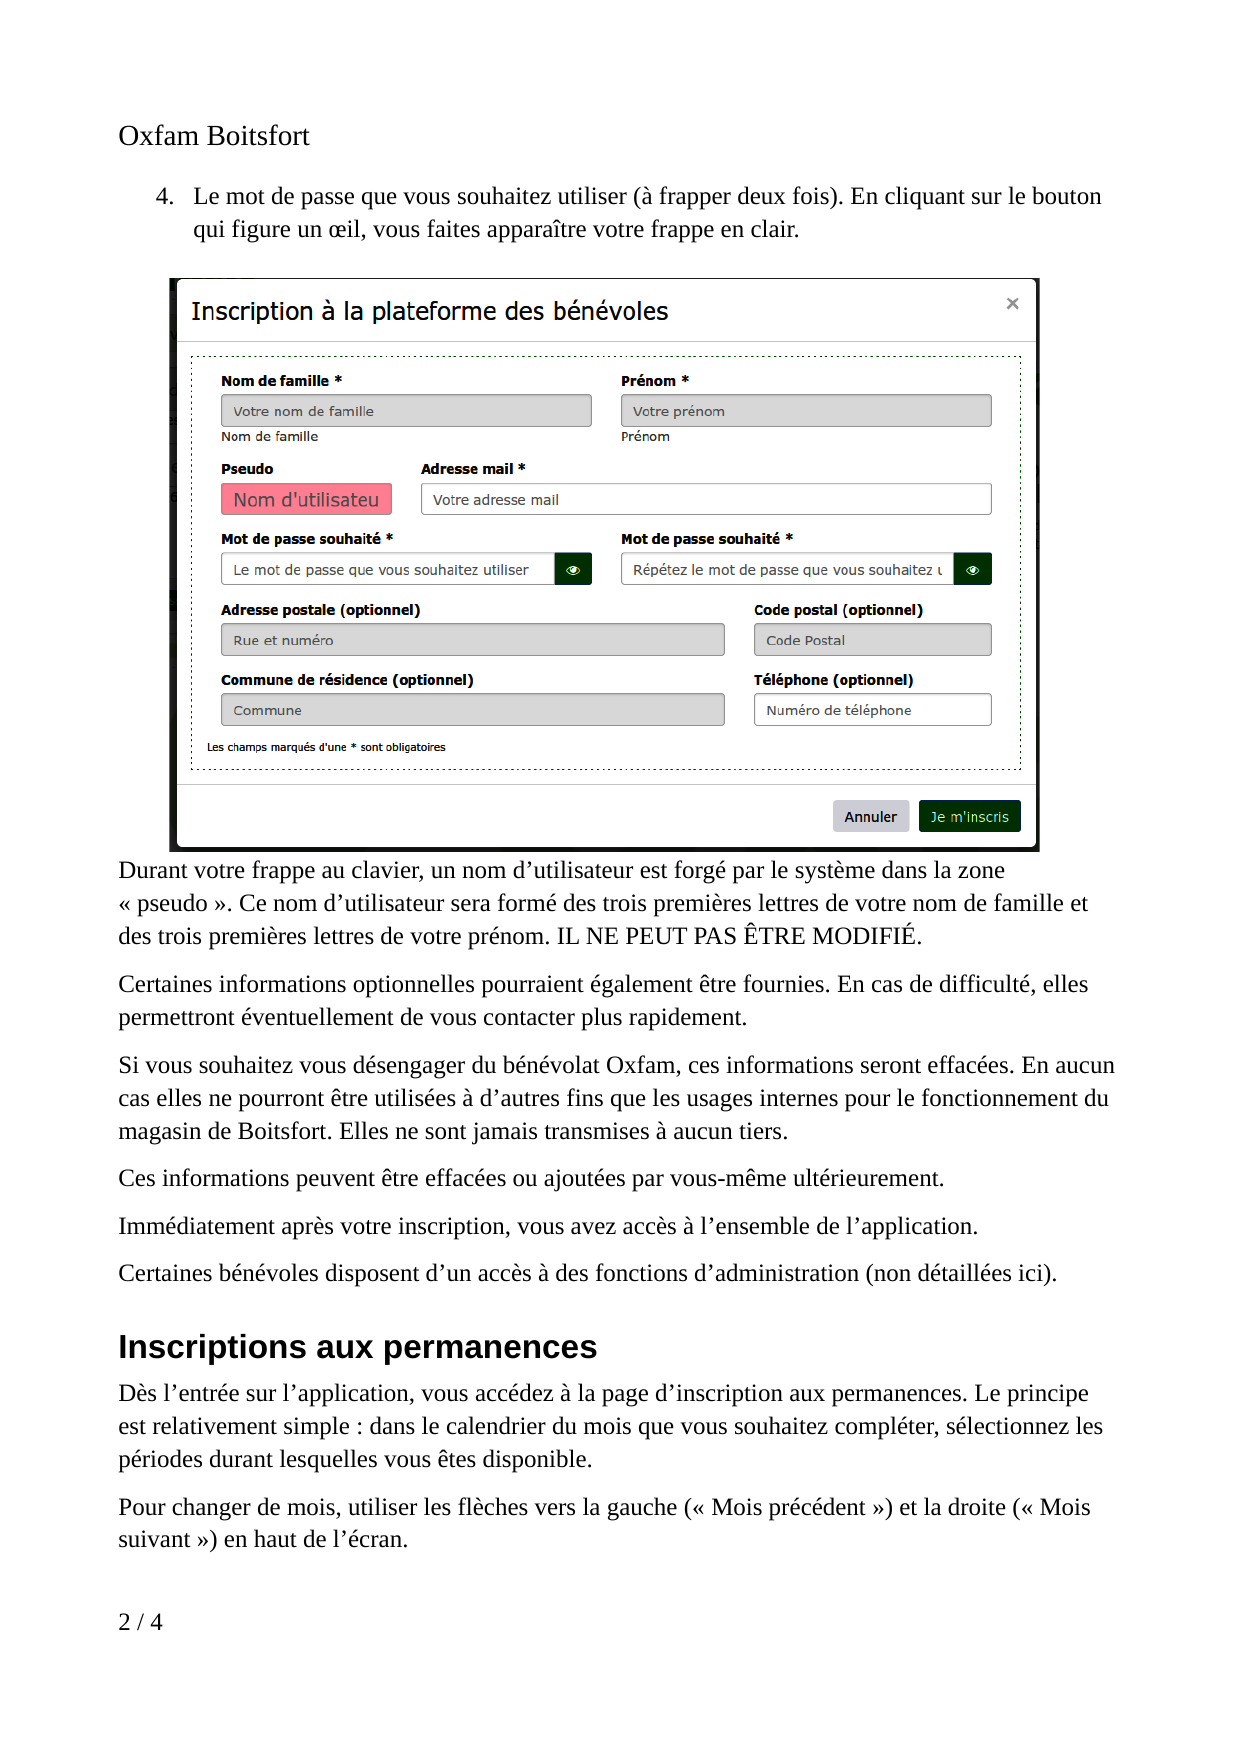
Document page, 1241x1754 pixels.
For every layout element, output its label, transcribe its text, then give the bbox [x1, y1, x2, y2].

text Si vous souhaitez vous désengager du bénévolat Oxfam, ces informations seront effacées. En aucun cas elles ne pourront être utilisées à d’autres fins que les usages internes pour le fonctionnement du magasin de Boitsfort. Elles ne sont jamais transmises à aucun tiers. [118, 1050, 1122, 1144]
text Certaines bénévoles disposent d’un accès à des fonctions d’administration (non détaillées ici). [118, 1258, 1122, 1287]
text Pour changer de mois, utiliser les flèches vers la gauche (« Mois précédent ») et la droite (« Mois suivant ») en haut de l’écran. [118, 1492, 1122, 1553]
text Dès l’entrée sur l’application, vous accédez à la page d’inscription aux permanences. Le principe est relativement simple : dans le calendrier du mois que vous souhaitez compléter, sélectionnez les périodes durant lesquelles vous êtes disponible. [118, 1378, 1122, 1473]
text Certaines informations optionnelles pourraient également être fournies. En cas de difficulté, elles permettront éventuellement de vous contacter plus rapidement. [118, 969, 1122, 1031]
list Le mot de passe que vous souhaitez utiliser (à frapper deux fois). En cliquant sur le bouton qui figure un œil, vous faites apparaître votre frappe en clair. [156, 181, 1122, 243]
text Immédiatement après votre inscription, vous avez accès à l’ensemble de l’application. [118, 1211, 1122, 1240]
text Ces informations peuvent être effacées ou ajoutées par vous-même ultérieurement. [118, 1163, 1122, 1192]
subtitle Inscriptions aux permanences [118, 1327, 1122, 1365]
text Durant votre frappe au clavier, un nom d’utilisateur est forgé par le système dans la zone « pseudo ». Ce nom d’utilisateur sera formé des trois premières lettres de votre nom de famille et des trois premières lettres de votre prénom. IL NE PEUT PAS ÊTRE MODIFIÉ. [118, 262, 1122, 950]
